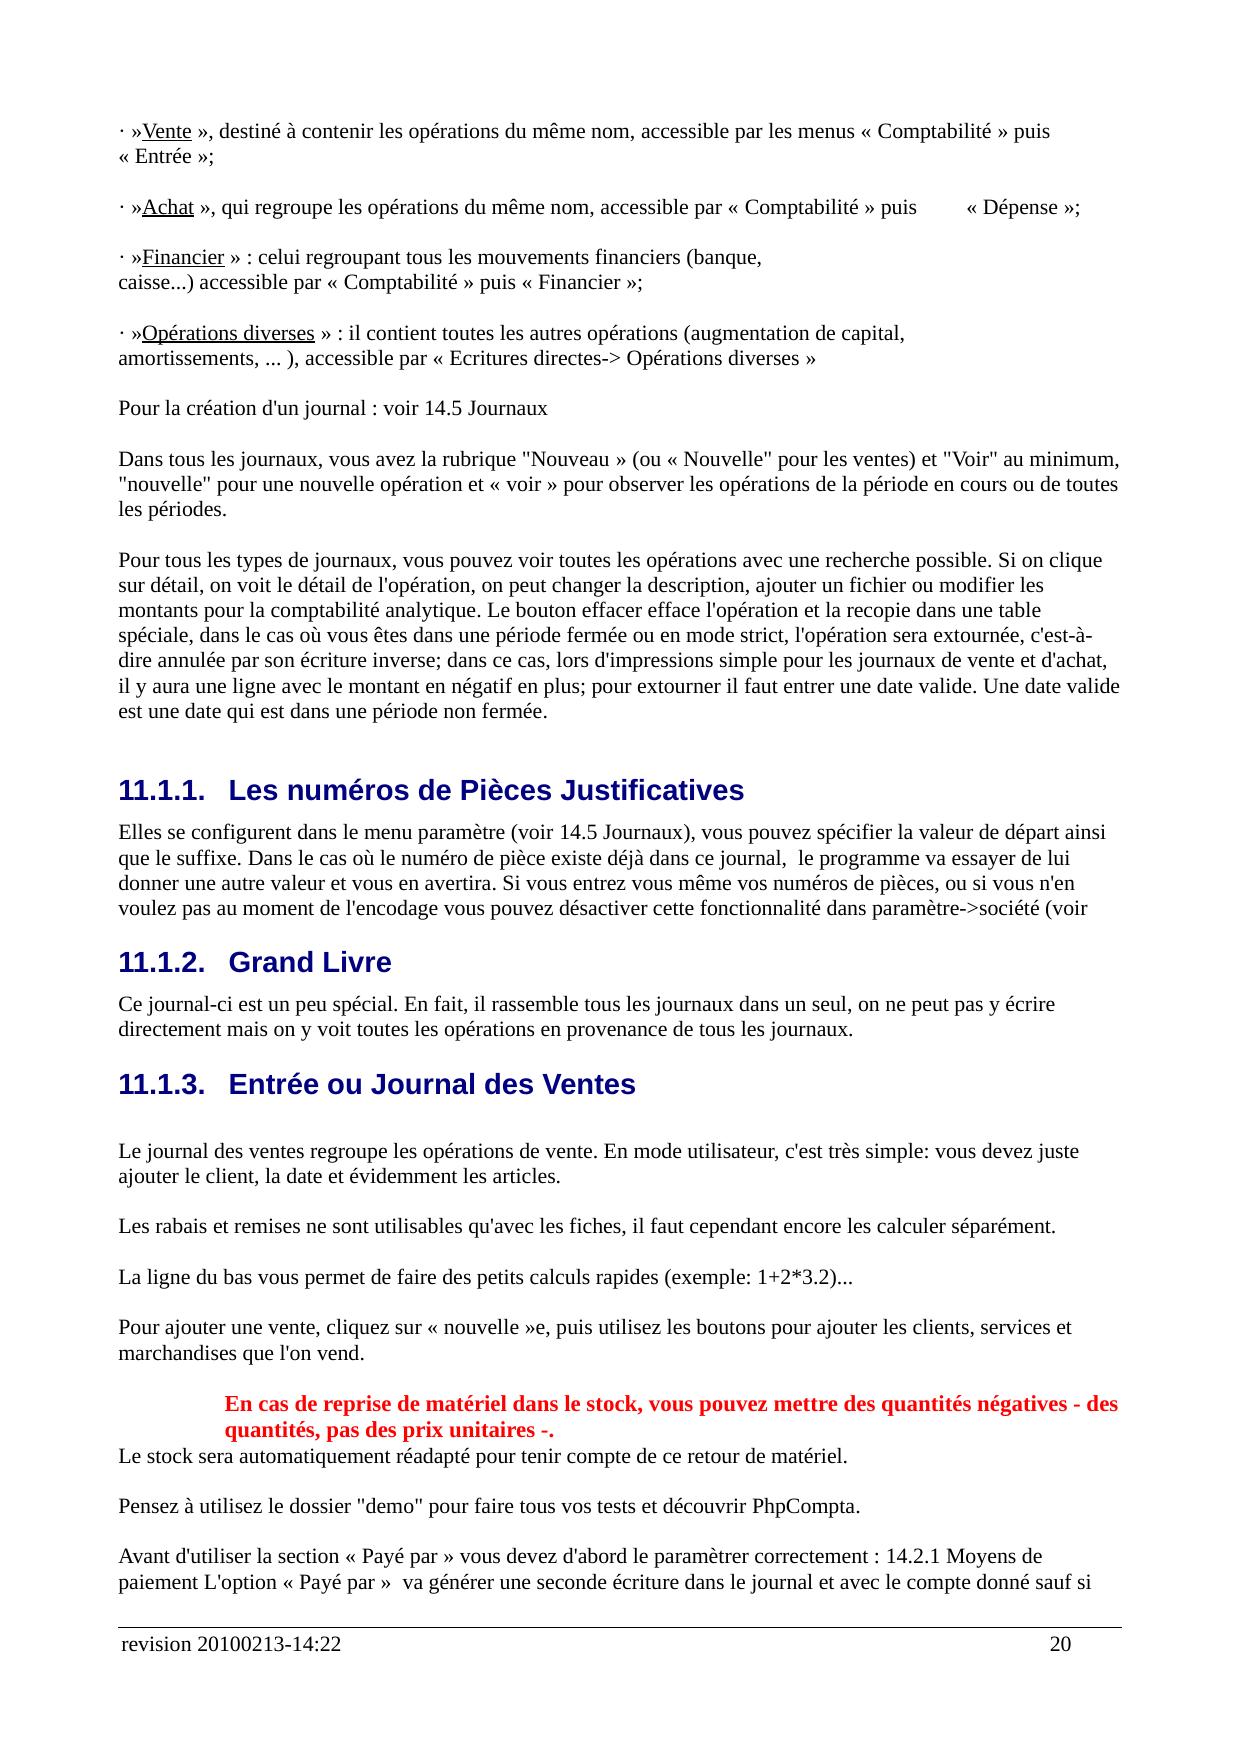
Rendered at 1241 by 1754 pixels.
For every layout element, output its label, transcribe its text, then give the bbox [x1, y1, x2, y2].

text Le stock sera automatiquement réadapté pour tenir compte de ce retour de matériel. [118, 1443, 1122, 1468]
text Avant d'utiliser la section « Payé par » vous devez d'abord le paramètrer correctement : 14.2.1 Moyens de paiement L'option « Payé par » va générer une seconde écriture dans le journal et avec le compte donné sauf si [118, 1543, 1122, 1594]
text · »Financier » : celui regroupant tous les mouvements financiers (banque, [118, 244, 1122, 269]
text · »Achat », qui regroupe les opérations du même nom, accessible par « Comptabilité » puis « Dépense »; [118, 194, 1122, 219]
text · »Opérations diverses » : il contient toutes les autres opérations (augmentation de capital, amortissements, ... ), accessible par « Ecritures directes-> Opérations diverses » [118, 320, 1122, 370]
text La ligne du bas vous permet de faire des petits calculs rapides (exemple: 1+2*3.2)... [118, 1264, 1122, 1289]
subtitle Grand Livre [118, 945, 1122, 979]
text Ce journal-ci est un peu spécial. En fait, il rassemble tous les journaux dans un seul, on ne peut pas y écrire directement mais on y voit toutes les opérations en provenance de tous les journaux. [118, 991, 1122, 1042]
text Le journal des ventes regroupe les opérations de vente. En mode utilisateur, c'est très simple: vous devez juste ajouter le client, la date et évidemment les articles. [118, 1138, 1122, 1188]
text · »Vente », destiné à contenir les opérations du même nom, accessible par les menus « Comptabilité » puis « Entrée »; [118, 118, 1122, 168]
text Elles se configurent dans le menu paramètre (voir 14.5 Journaux), vous pouvez spécifier la valeur de départ ainsi que le suffixe. Dans le cas où le numéro de pièce existe déjà dans ce journal, le programme va essayer de lui donner une autre valeur et vous en avertira. Si vous entrez vous même vos numéros de pièces, ou si vous n'en voulez pas au moment de l'encodage vous pouvez désactiver cette fonctionnalité dans paramètre->société (voir [118, 819, 1122, 920]
subtitle Les numéros de Pièces Justificatives [118, 773, 1122, 807]
text Dans tous les journaux, vous avez la rubrique "Nouveau » (ou « Nouvelle" pour les ventes) et "Voir" au minimum, "nouvelle" pour une nouvelle opération et « voir » pour observer les opérations de la période en cours ou de toutes les périodes. [118, 446, 1122, 521]
text Pour la création d'un journal : voir 14.5 Journaux [118, 395, 1122, 421]
subtitle Entrée ou Journal des Ventes [118, 1067, 1122, 1100]
text Pensez à utilisez le dossier "demo" pour faire tous vos tests et découvrir PhpCompta. [118, 1493, 1122, 1518]
text Pour ajouter une vente, cliquez sur « nouvelle »e, puis utilisez les boutons pour ajouter les clients, services et marchandises que l'on vend. [118, 1314, 1122, 1365]
text Les rabais et remises ne sont utilisables qu'avec les fiches, il faut cependant encore les calculer séparément. [118, 1213, 1122, 1239]
text Pour tous les types de journaux, vous pouvez voir toutes les opérations avec une recherche possible. Si on clique sur détail, on voit le détail de l'opération, on peut changer la description, ajouter un fichier ou modifier les montants pour la comptabilité analytique. Le bouton effacer efface l'opération et la recopie dans une table spéciale, dans le cas où vous êtes dans une période fermée ou en mode strict, l'opération sera extournée, c'est-à-dire annulée par son écriture inverse; dans ce cas, lors d'impressions simple pour les journaux de vente et d'achat, il y aura une ligne avec le montant en négatif en plus; pour extourner il faut entrer une date valide. Une date valide est une date qui est dans une période non fermée. [118, 547, 1122, 723]
text caisse...) accessible par « Comptabilité » puis « Financier »; [118, 269, 1122, 294]
text En cas de reprise de matériel dans le stock, vous pouvez mettre des quantités négatives - des quantités, pas des prix unitaires -. [224, 1390, 1122, 1443]
